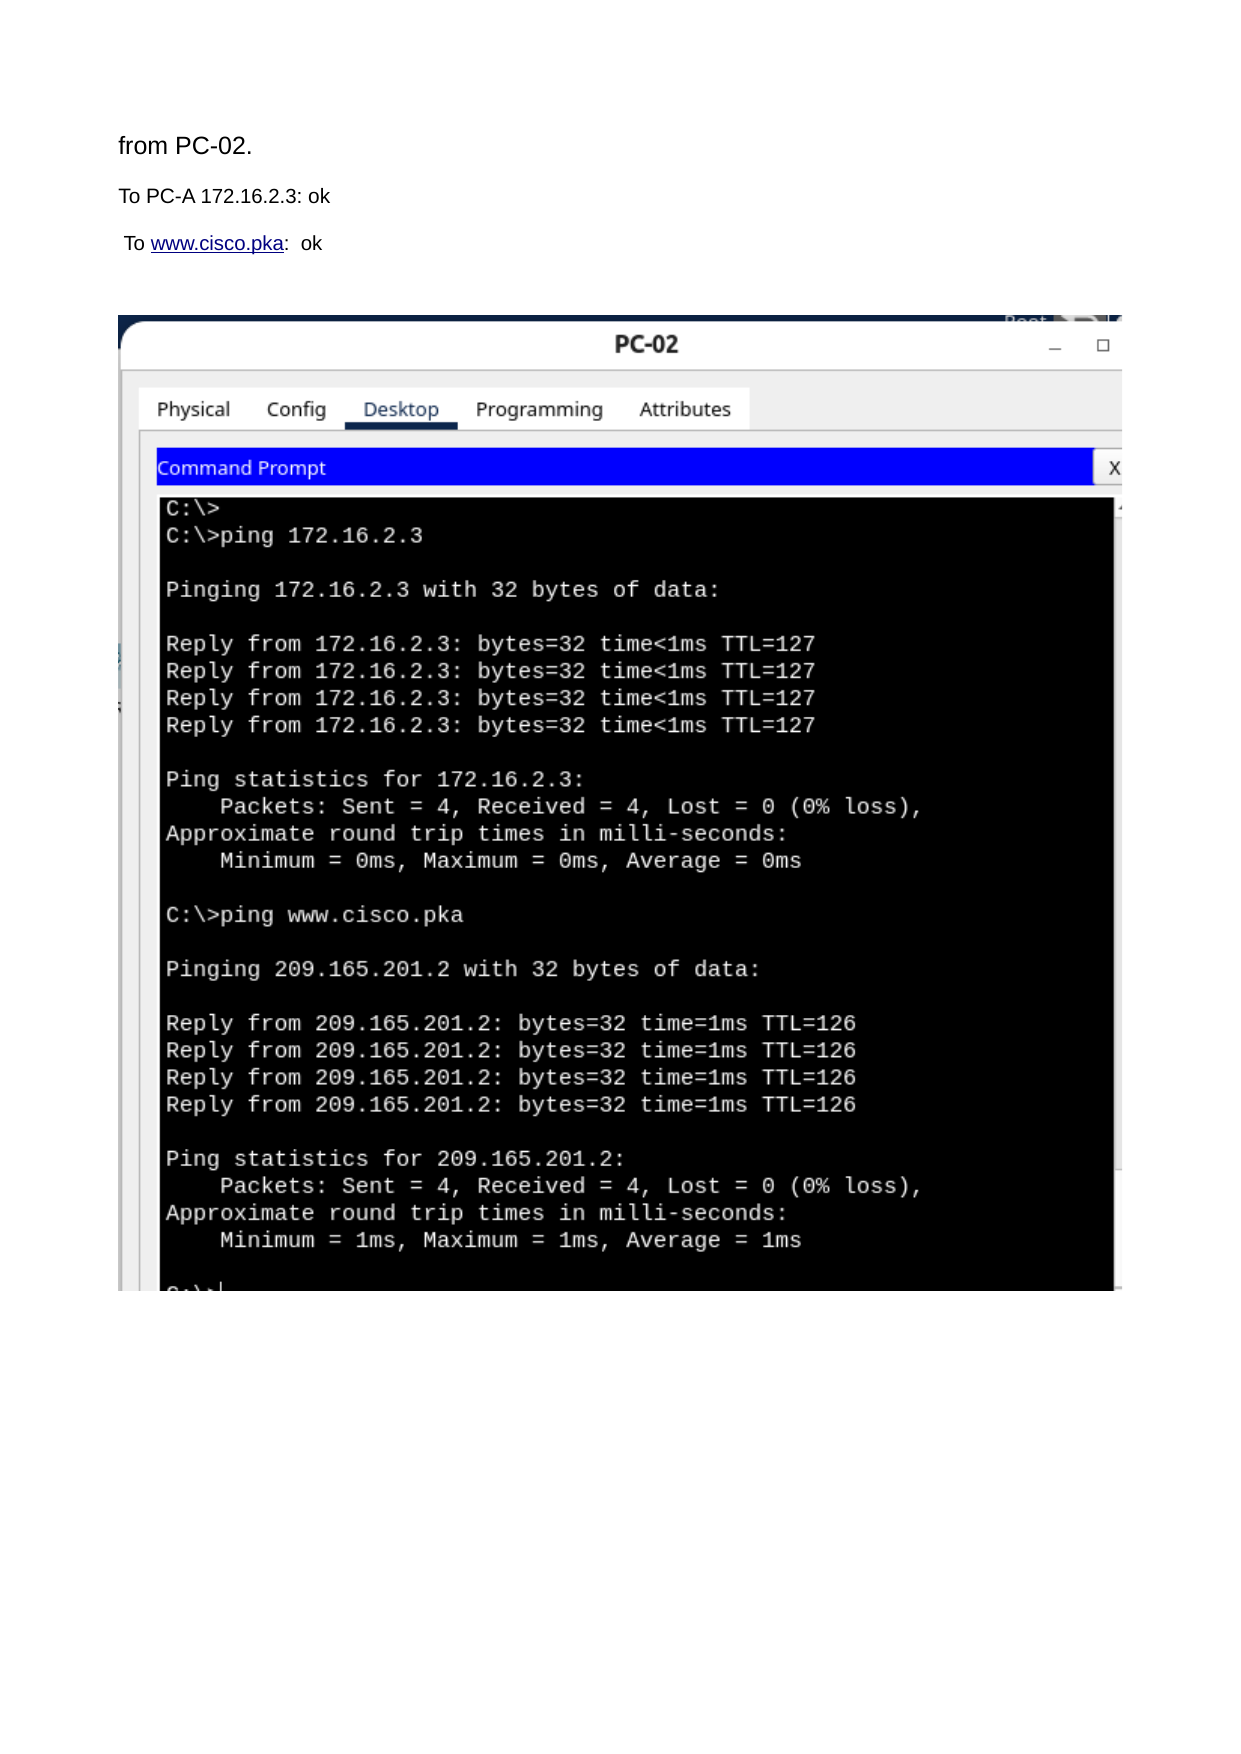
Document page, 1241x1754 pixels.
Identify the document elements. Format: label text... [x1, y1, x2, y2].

text To www.cisco.pka: ok [118, 232, 1122, 255]
text To PC-A 172.16.2.3: ok [118, 184, 1122, 208]
picture [118, 315, 1123, 1291]
text from PC-02. [118, 131, 1122, 159]
subtitle ns: [118, 224, 1122, 232]
